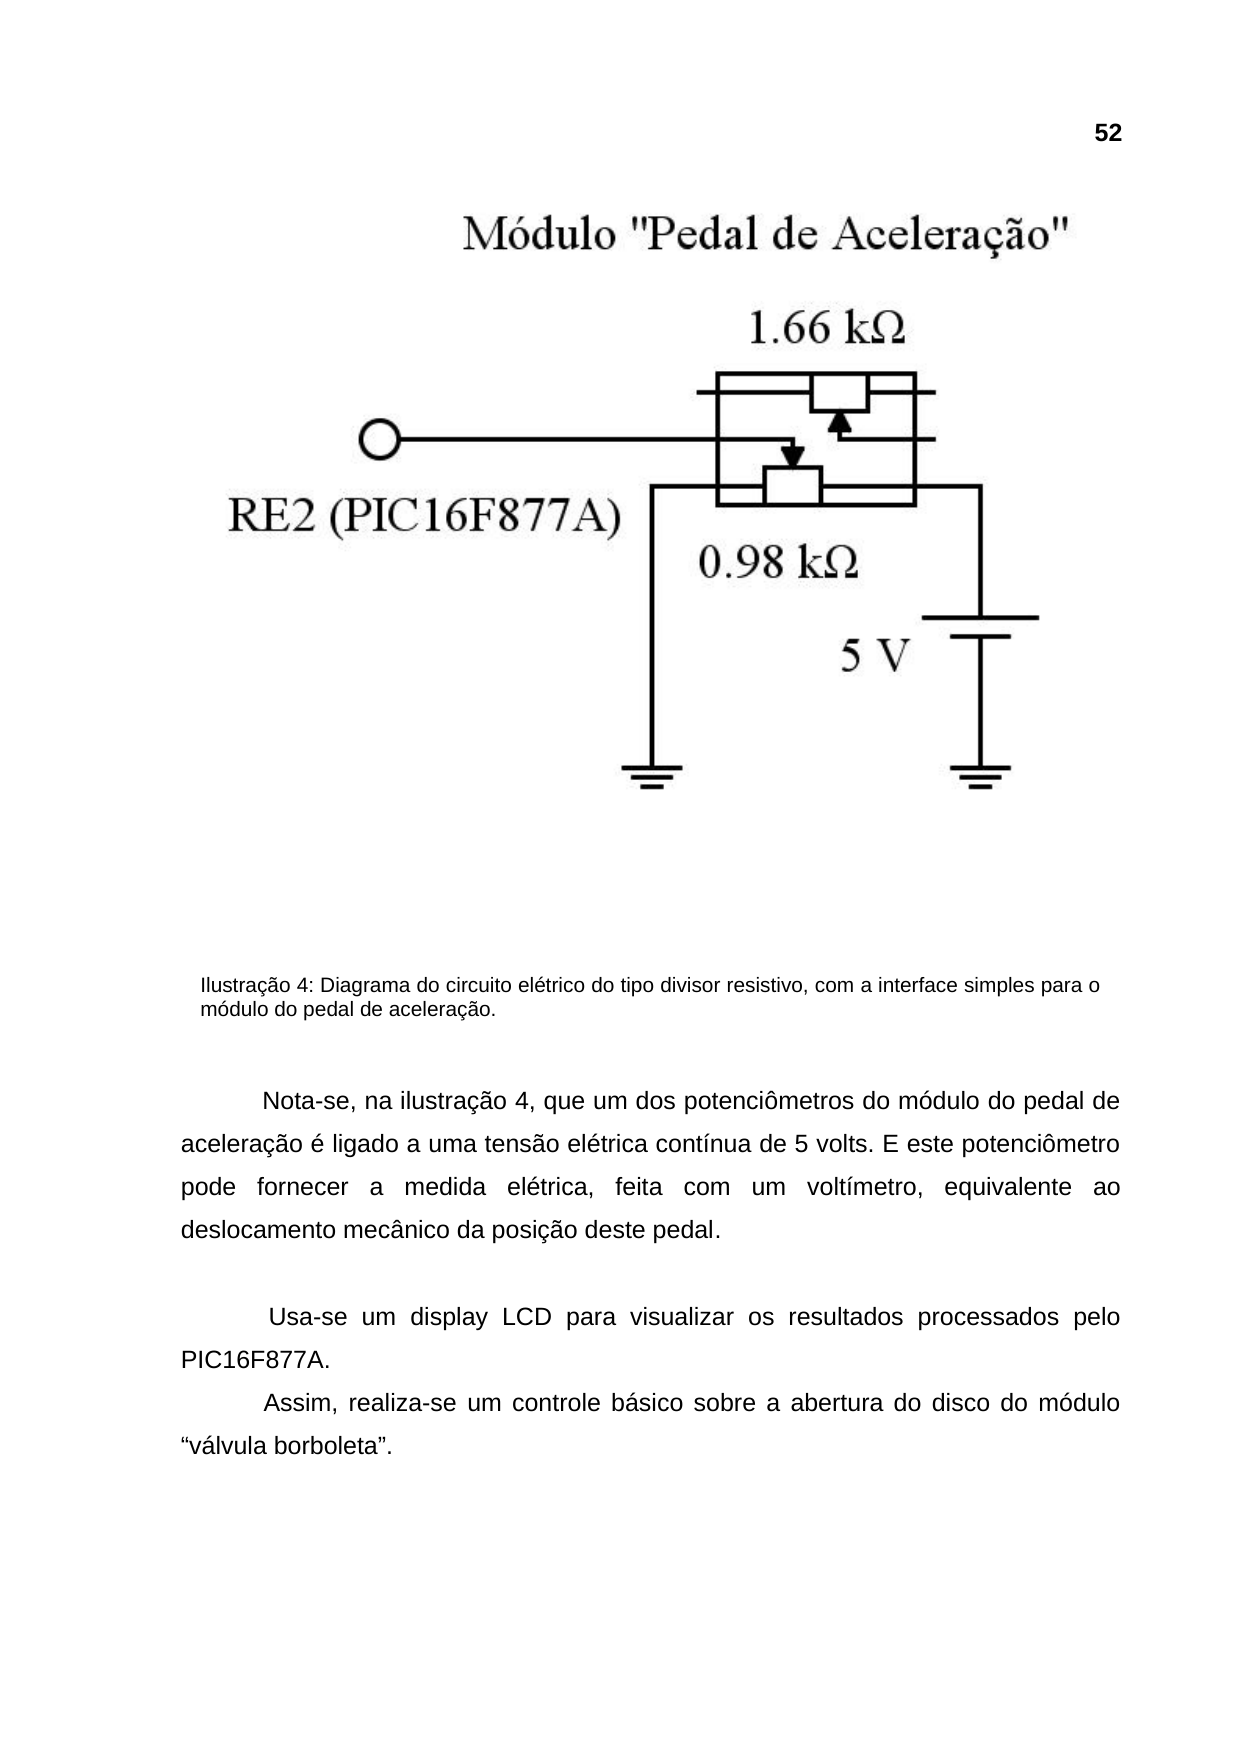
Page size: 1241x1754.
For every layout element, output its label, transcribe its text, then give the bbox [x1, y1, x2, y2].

text Nota-se, na ilustração 4, que um dos potenciômetros do módulo do pedal de aceleração é ligado a uma tensão elétrica contínua de 5 volts. E este potenciômetro pode fornecer a medida elétrica, feita com um voltímetro, equivalente ao deslocamento mecânico da posição deste pedal. [181, 1086, 1122, 1244]
text Ilustração 4: Diagrama do circuito elétrico do tipo divisor resistivo, com a interface simples para o módulo do pedal de aceleração. [200, 189, 1102, 1021]
picture [201, 176, 1102, 974]
text Usa-se um display LCD para visualizar os resultados processados pelo PIC16F877A. [181, 1302, 1122, 1374]
text Assim, realiza-se um controle básico sobre a abertura do disco do módulo “válvula borboleta”. [181, 1388, 1122, 1460]
